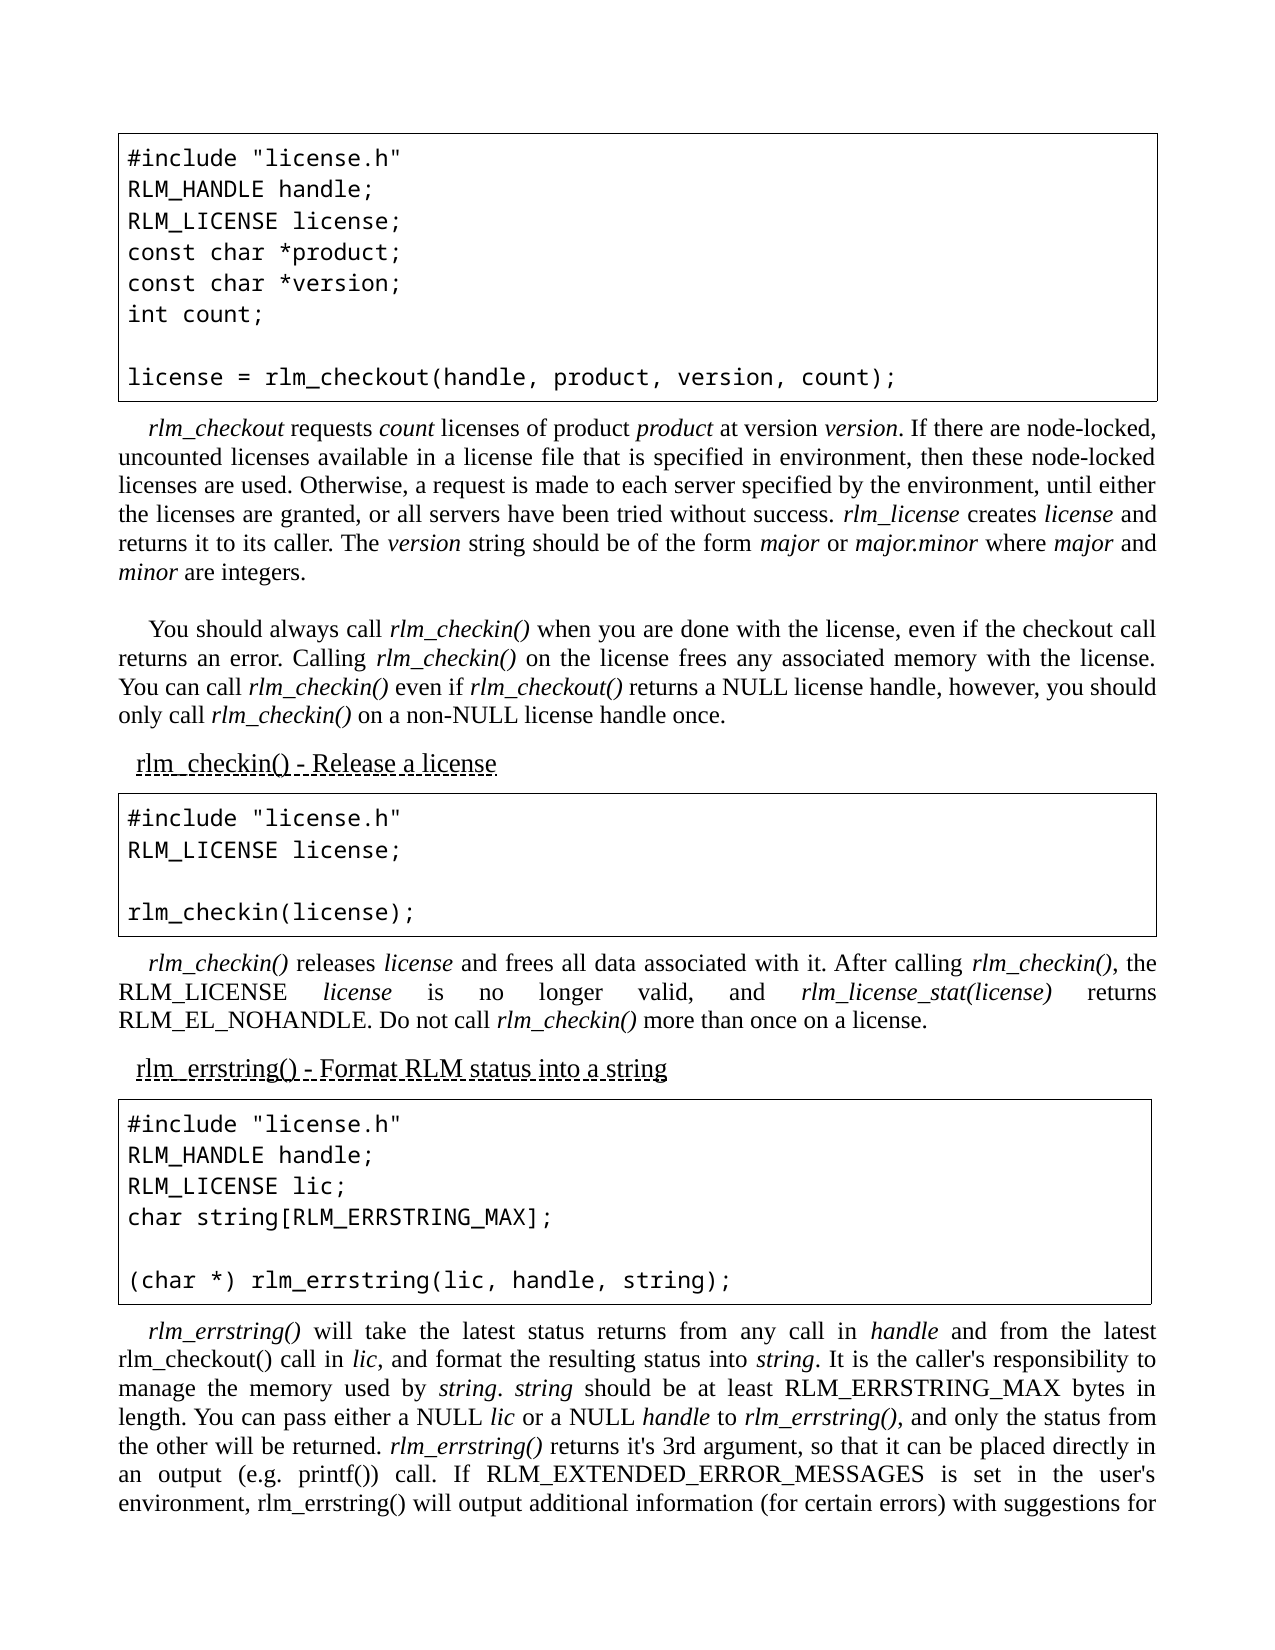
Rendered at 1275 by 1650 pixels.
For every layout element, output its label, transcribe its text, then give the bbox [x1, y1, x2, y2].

text rlm_checkin() releases license and frees all data associated with it. After calling rlm_checkin(), the RLM_LICENSE license is no longer valid, and rlm_license_stat(license) returns RLM_EL_NOHANDLE. Do not call rlm_checkin() more than once on a license. [118, 937, 1157, 1034]
title rlm_checkin() - Release a license [118, 747, 1157, 778]
title rlm_errstring() - Format RLM status into a string [118, 1052, 1157, 1083]
text [119, 134, 1157, 401]
text You should always call rlm_checkin() when you are done with the license, even if the checkout call returns an error. Calling rlm_checkin() on the license frees any associated memory with the license. You can call rlm_checkin() even if rlm_checkout() returns a NULL license handle, however, you should only call rlm_checkin() on a non-NULL license handle once. [118, 614, 1157, 729]
text #include "license.h" [127, 142, 1148, 173]
text #include "license.h" RLM_HANDLE handle; RLM_LICENSE lic; char string[RLM_ERRSTRING_MAX]; [127, 1107, 1142, 1232]
text #include "license.h" RLM_LICENSE license; rlm_checkin(license); [127, 802, 1148, 927]
text (char *) rlm_errstring(lic, handle, string); [127, 1264, 1142, 1295]
text [118, 118, 1157, 133]
text [118, 778, 1157, 793]
text rlm_errstring() will take the latest status returns from any call in handle and from the latest rlm_checkout() call in lic, and format the resulting status into string. It is the caller's responsibility to manage the memory used by string. string should be at least RLM_ERRSTRING_MAX bytes in length. You can pass either a NULL lic or a NULL handle to rlm_errstring(), and only the status from the other will be returned. rlm_errstring() returns it's 3rd argument, so that it can be placed directly in an output (e.g. printf()) call. If RLM_EXTENDED_ERROR_MESSAGES is set in the user's environment, rlm_errstring() will output additional information (for certain errors) with suggestions for [118, 1083, 1157, 1517]
text [119, 794, 1156, 936]
text rlm_checkout requests count licenses of product product at version version. If there are node-locked, uncounted licenses available in a license file that is specified in environment, then these node-locked licenses are used. Otherwise, a request is made to each server specified by the environment, until either the licenses are granted, or all servers have been tried without success. rlm_license creates license and returns it to its caller. The version string should be of the form major or major.minor where major and minor are integers. [118, 402, 1157, 585]
text RLM_HANDLE handle; RLM_LICENSE license; const char *product; const char *version; int count; license = rlm_checkout(handle, product, version, count); [127, 173, 1148, 392]
